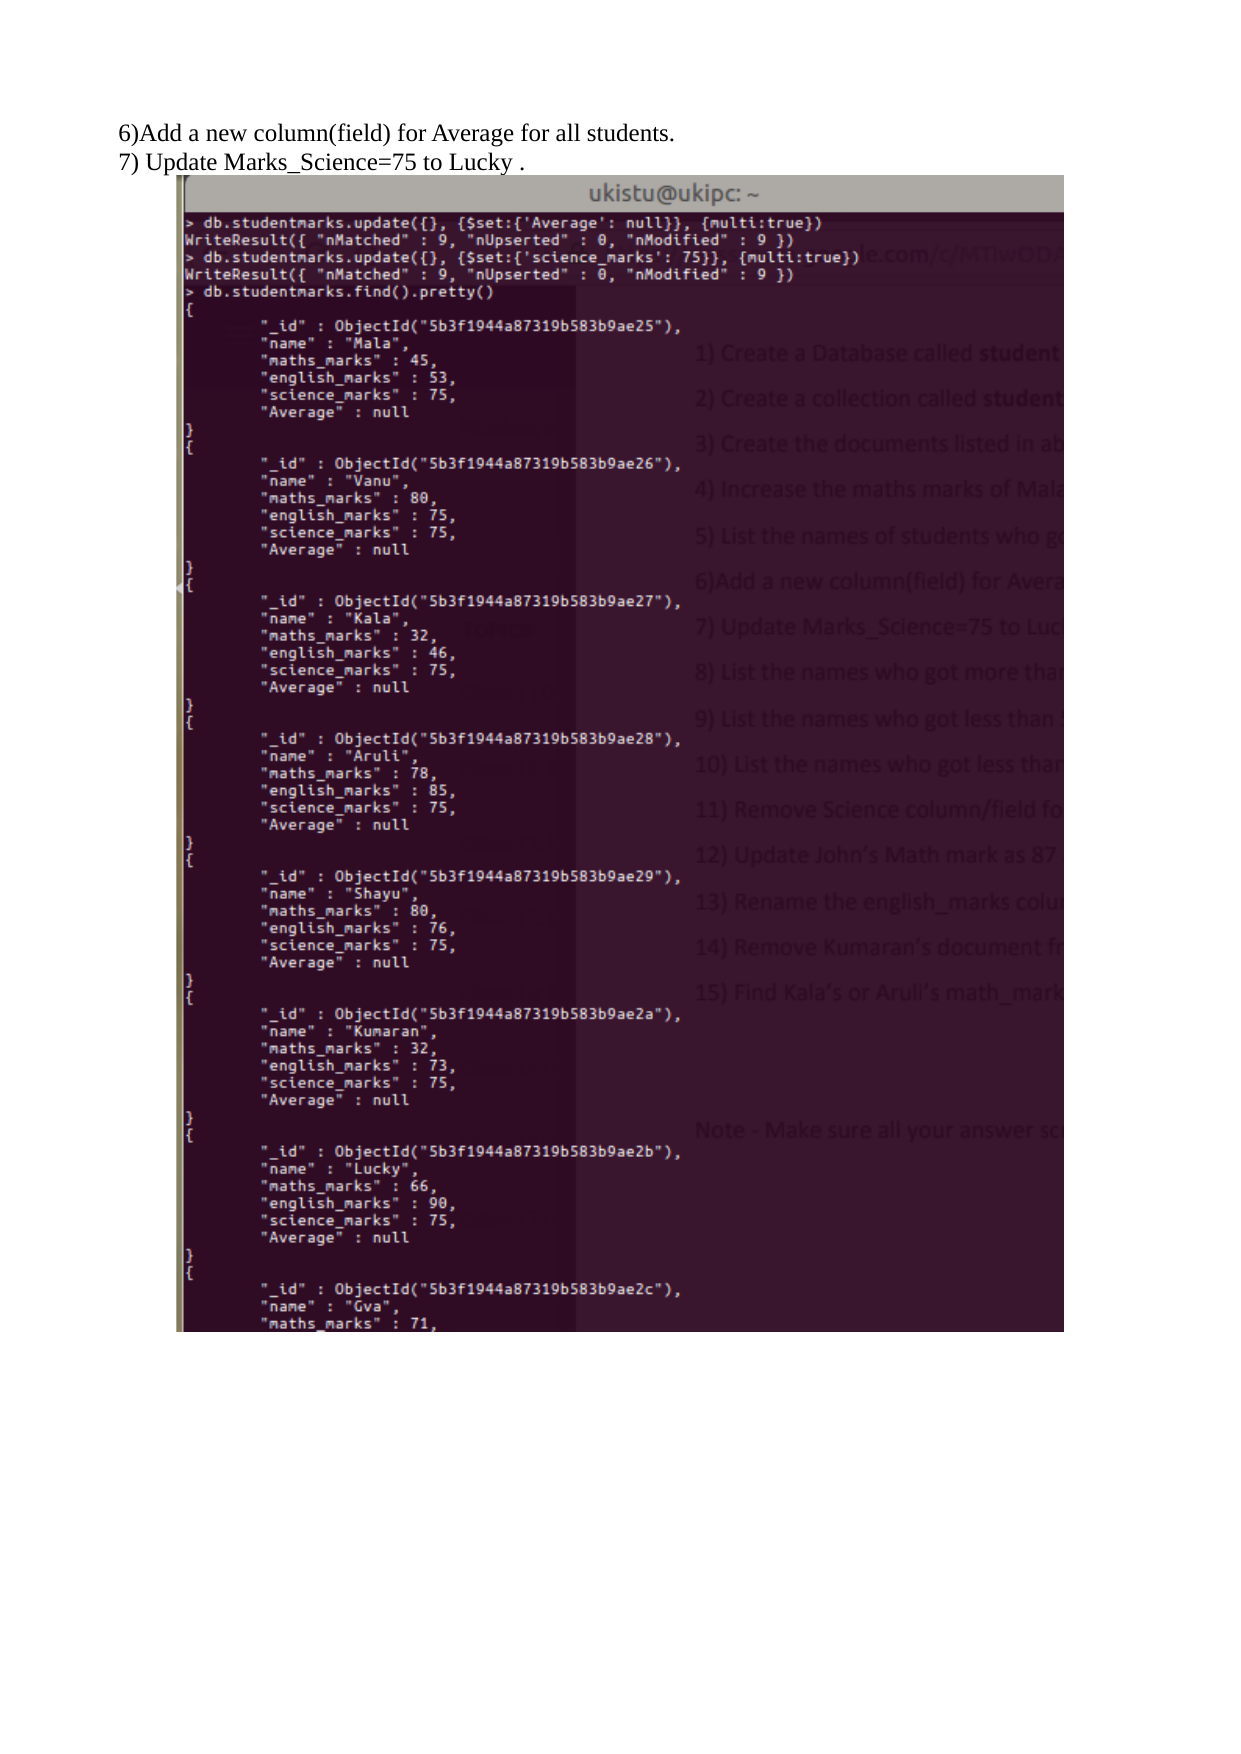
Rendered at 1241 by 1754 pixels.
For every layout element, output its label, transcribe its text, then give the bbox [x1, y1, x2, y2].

text 6)Add a new column(field) for Average for all students. [118, 118, 1122, 147]
text 7) Update Marks_Science=75 to Lucky . [118, 147, 1122, 176]
picture [176, 175, 1064, 1332]
